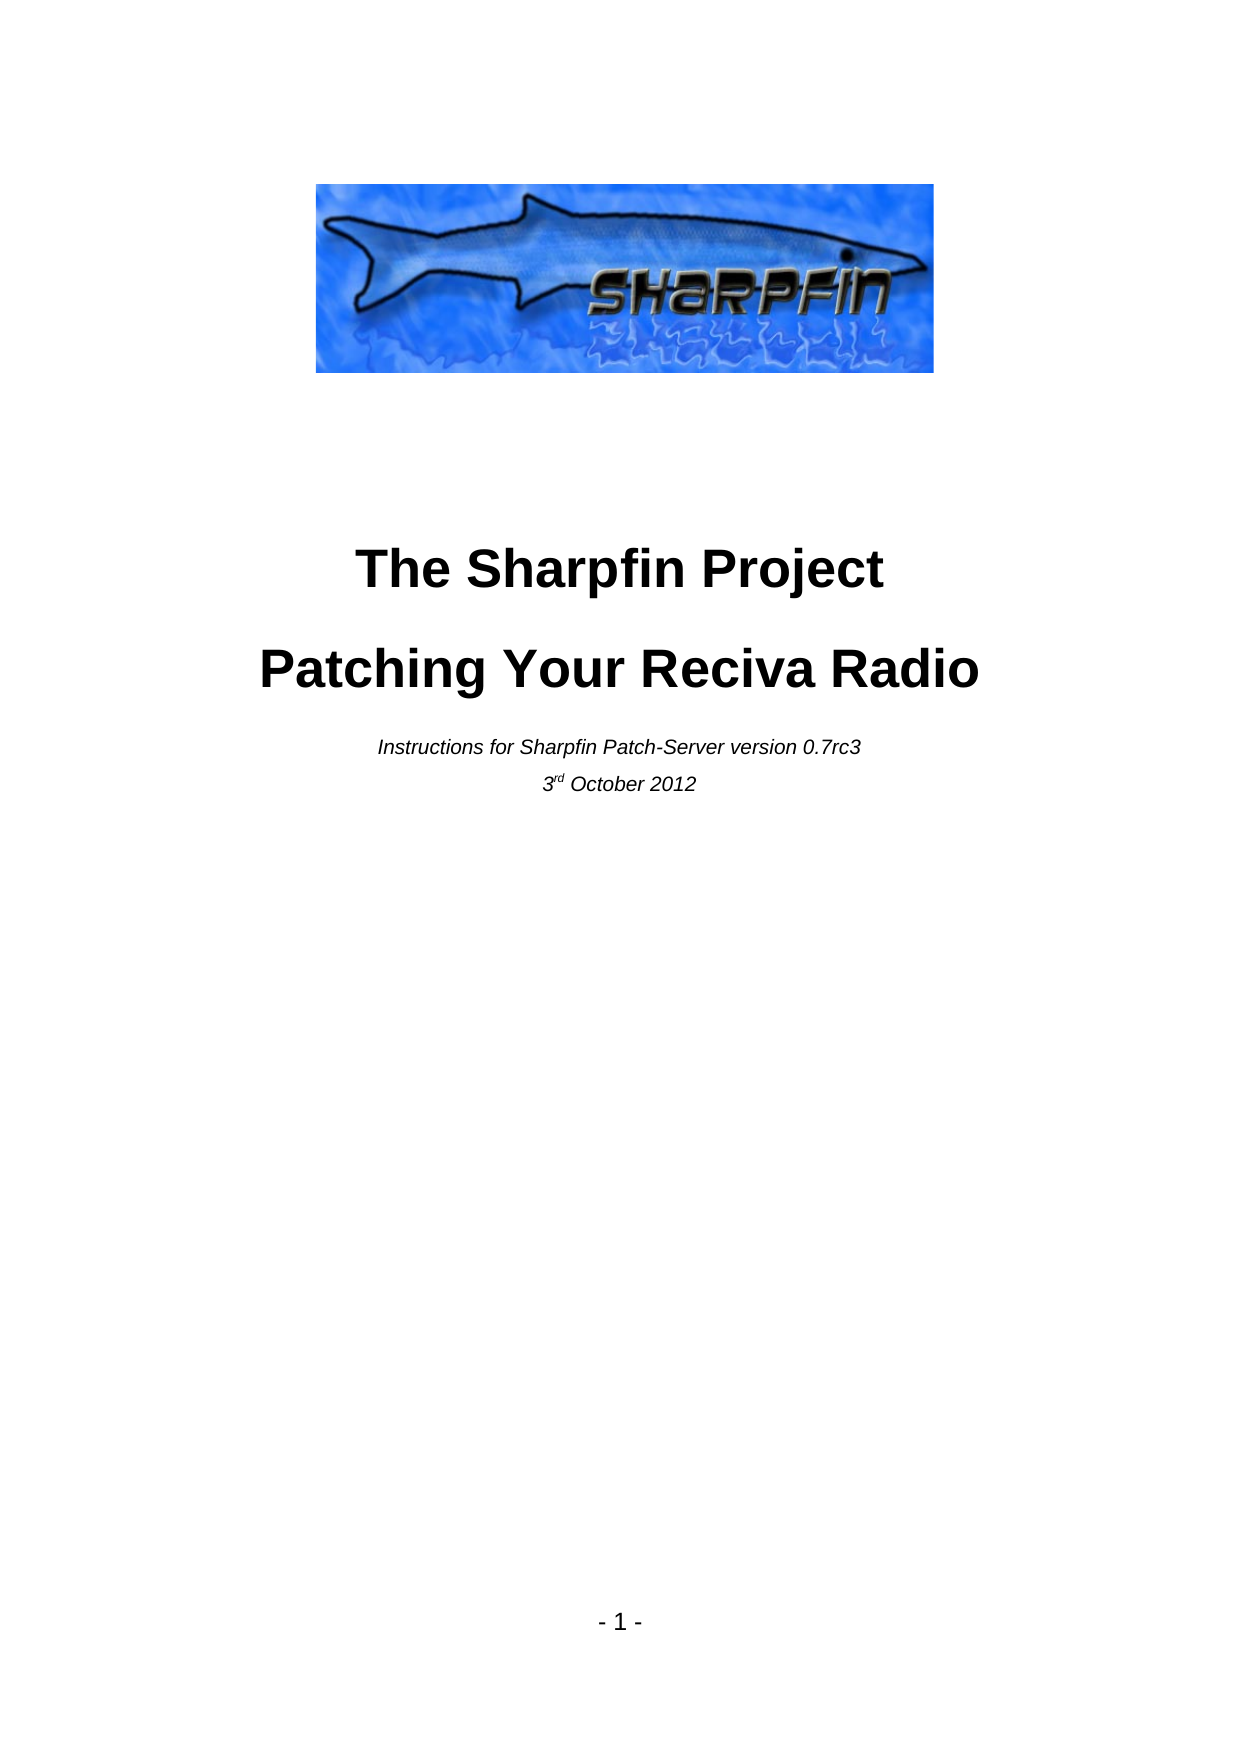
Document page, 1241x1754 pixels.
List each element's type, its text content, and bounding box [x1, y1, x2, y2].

subtitle The Sharpfin Project [118, 537, 1122, 599]
text Instructions for Sharpfin Patch-Server version 0.7rc3 [118, 711, 1122, 759]
picture [315, 184, 934, 373]
text 3rd October 2012 [118, 772, 1122, 796]
subtitle Patching Your Reciva Radio [118, 636, 1122, 699]
